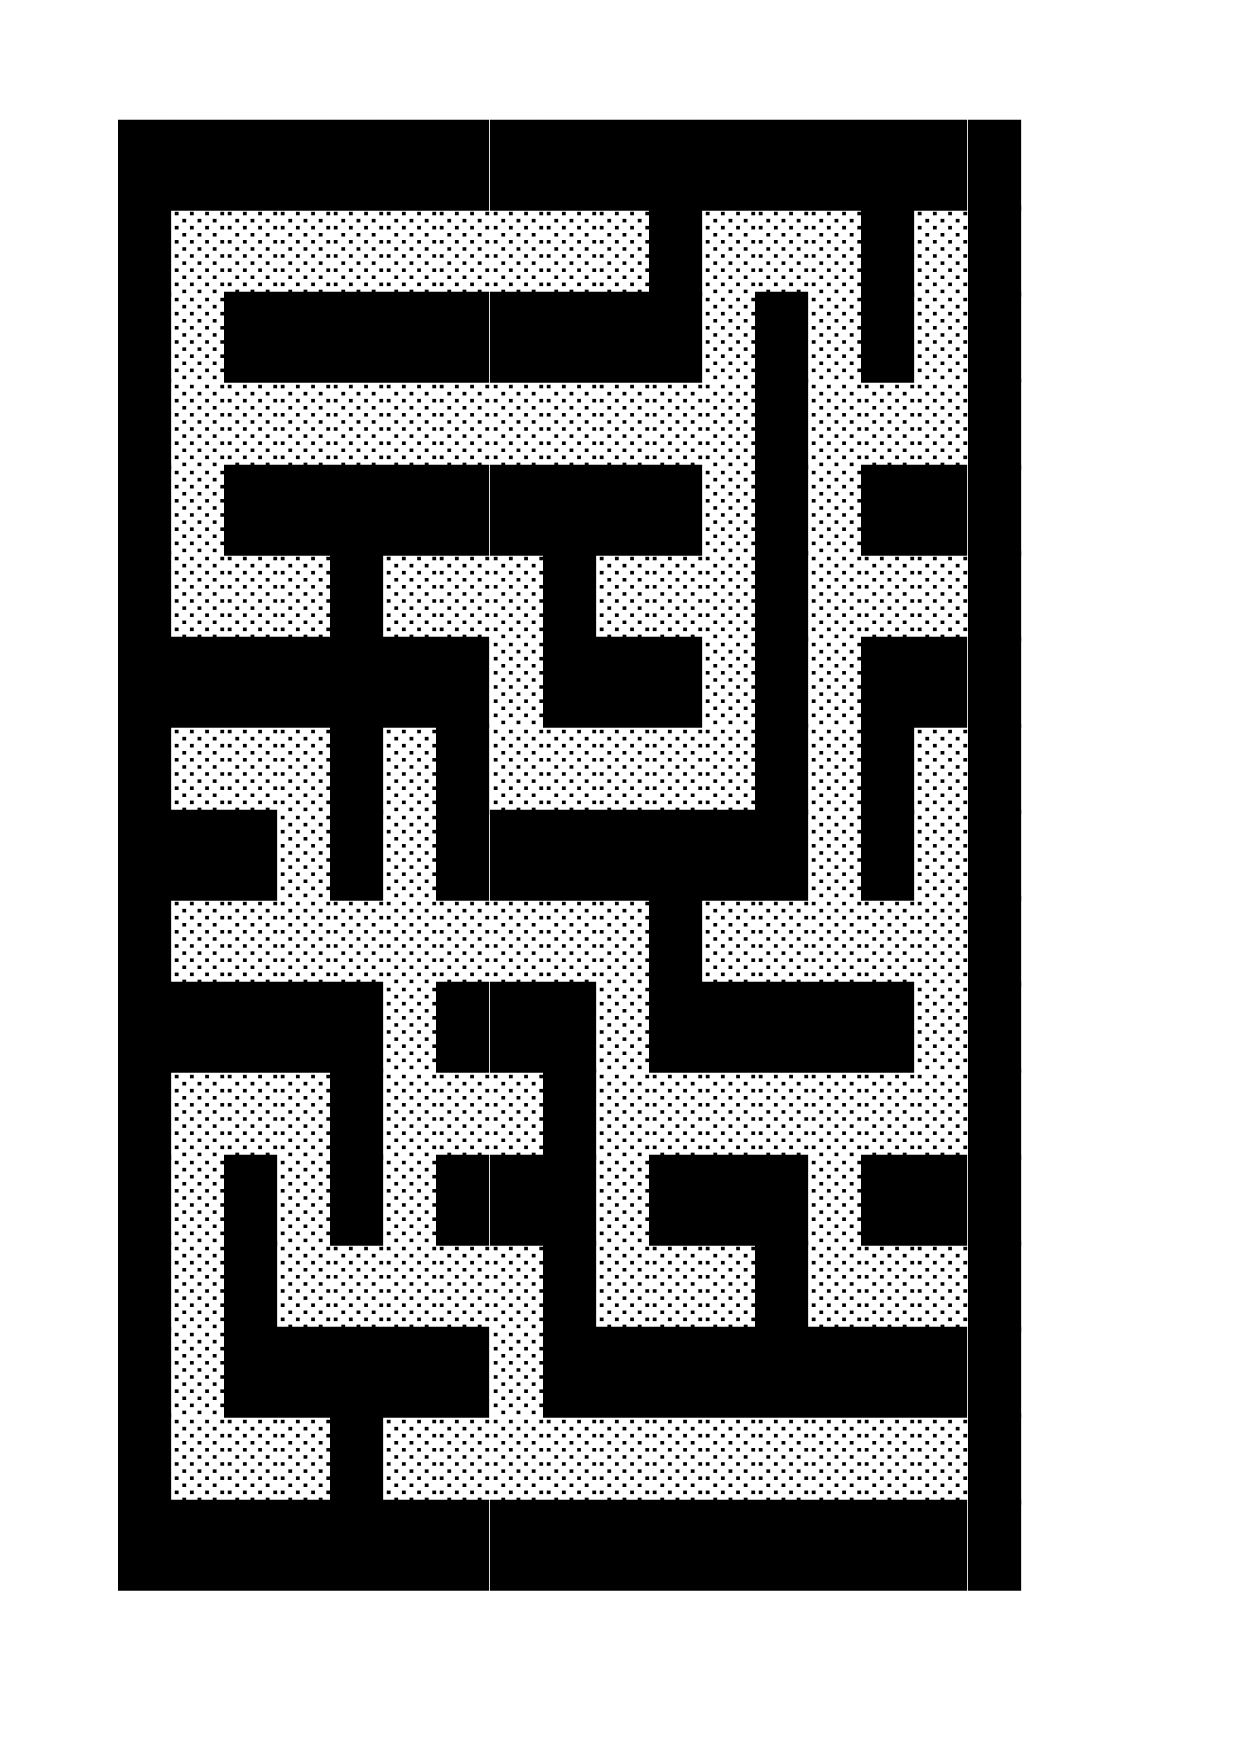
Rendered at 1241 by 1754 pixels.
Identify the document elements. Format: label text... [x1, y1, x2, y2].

text ███████░███░█░███ [482, 636, 543, 722]
text █░█████████░█░█░█ [171, 291, 235, 377]
text █░█░░░░░█░░░█░░░█ [808, 1239, 968, 1326]
text █░█░█░███░███░███ [1021, 1153, 1122, 1239]
text █░░░█░░░█░░░░░░░█ [383, 1067, 543, 1153]
text █░█████████░█░███ [1021, 463, 1122, 549]
text █████░███░█████░█ [376, 981, 447, 1067]
text █░░░░░░░░░█░░░█░█ [171, 204, 649, 291]
text █░█████████░█░███ [808, 463, 872, 549]
text █░█████░█████████ [482, 1326, 543, 1412]
text █░░░░░░░░░█░░░░░█ [1021, 894, 1122, 981]
text █░█████████░█░███ [695, 463, 755, 549]
text █░░░░░░░░░█░░░█░█ [914, 204, 968, 291]
text ███████░███░█░███ [695, 636, 755, 722]
text █░█░█░███░███░███ [383, 1153, 447, 1239]
text █████████████████ [1021, 1498, 1122, 1584]
text █░█░░░░░█░░░█░░░█ [171, 1239, 224, 1326]
text █░░░█░░░█░░░█░░░█ [171, 549, 330, 636]
text █░░░█░░░█░░░█░░░█ [1021, 549, 1122, 636]
text █░░░█░░░░░░░░░░░█ [1021, 1412, 1122, 1498]
text █░█████░█████████ [1021, 1326, 1122, 1412]
text █░░░░░░░░░░░█░░░█ [808, 377, 968, 463]
text █░░░█░░░█░░░░░░░█ [1021, 1067, 1122, 1153]
text █░█████████░█░███ [171, 463, 235, 549]
text ███░█░███████░█░█ [270, 808, 330, 894]
text █░░░░░░░░░█░░░█░█ [1021, 204, 1122, 291]
text █░█░░░░░█░░░█░░░█ [1021, 1239, 1122, 1326]
text █░░░░░░░░░░░█░░░█ [1021, 377, 1122, 463]
text █░░░█░█░░░░░█░█░█ [808, 722, 861, 808]
text █░░░█░█░░░░░█░█░█ [383, 728, 436, 808]
text █░█░░░░░█░░░█░░░█ [596, 1239, 755, 1326]
text █░█░█░███░███░███ [801, 1153, 872, 1239]
text █░░░█░█░░░░░█░█░█ [914, 722, 968, 808]
text █░█░█░███░███░███ [596, 1153, 660, 1239]
text █░█░█░███░███░███ [171, 1153, 235, 1239]
text █░░░█░░░█░░░█░░░█ [383, 549, 543, 636]
text █░█████████░█░█░█ [1021, 291, 1122, 377]
text █████░███░█████░█ [907, 981, 968, 1067]
text █░░░░░░░░░█░░░░░█ [171, 894, 649, 981]
text █░░░█░█░░░░░█░█░█ [489, 722, 755, 808]
text █░█████████░█░█░█ [801, 291, 861, 377]
text █░░░█░█░░░░░█░█░█ [171, 728, 330, 808]
text █░░░░░░░░░█░░░█░█ [702, 211, 861, 291]
text █░█████████░█░█░█ [702, 291, 766, 377]
text █░░░█░░░░░░░░░░░█ [383, 1412, 968, 1498]
text █░░░█░░░░░░░░░░░█ [171, 1412, 330, 1498]
text █░█░░░░░█░░░█░░░█ [277, 1239, 543, 1326]
text █░█████████░█░█░█ [914, 291, 968, 377]
text ███░█░███████░█░█ [383, 808, 436, 894]
text █░░░█░░░█░░░░░░░█ [171, 1073, 330, 1153]
text ███████░███░█░███ [1021, 636, 1122, 722]
text █░░░█░█░░░░░█░█░█ [1021, 722, 1122, 808]
text ███████░███░█░███ [808, 636, 872, 722]
text █░█████░█████████ [171, 1326, 224, 1412]
text █░░░█░░░█░░░█░░░█ [596, 549, 755, 636]
text █████░███░█████░█ [1021, 981, 1122, 1067]
text ███░█░███████░█░█ [1021, 808, 1122, 894]
text ███░█░███████░█░█ [914, 808, 968, 894]
text █████░███░█████░█ [589, 981, 649, 1067]
text █████████████████ [118, 118, 1122, 204]
text █░░░█░░░█░░░░░░░█ [596, 1067, 968, 1153]
text █░█░█░███░███░███ [270, 1153, 330, 1239]
text ███░█░███████░█░█ [808, 808, 861, 894]
text █░░░░░░░░░█░░░░░█ [702, 894, 968, 981]
text █░░░█░░░█░░░█░░░█ [808, 549, 968, 636]
text █░░░░░░░░░░░█░░░█ [171, 377, 755, 463]
